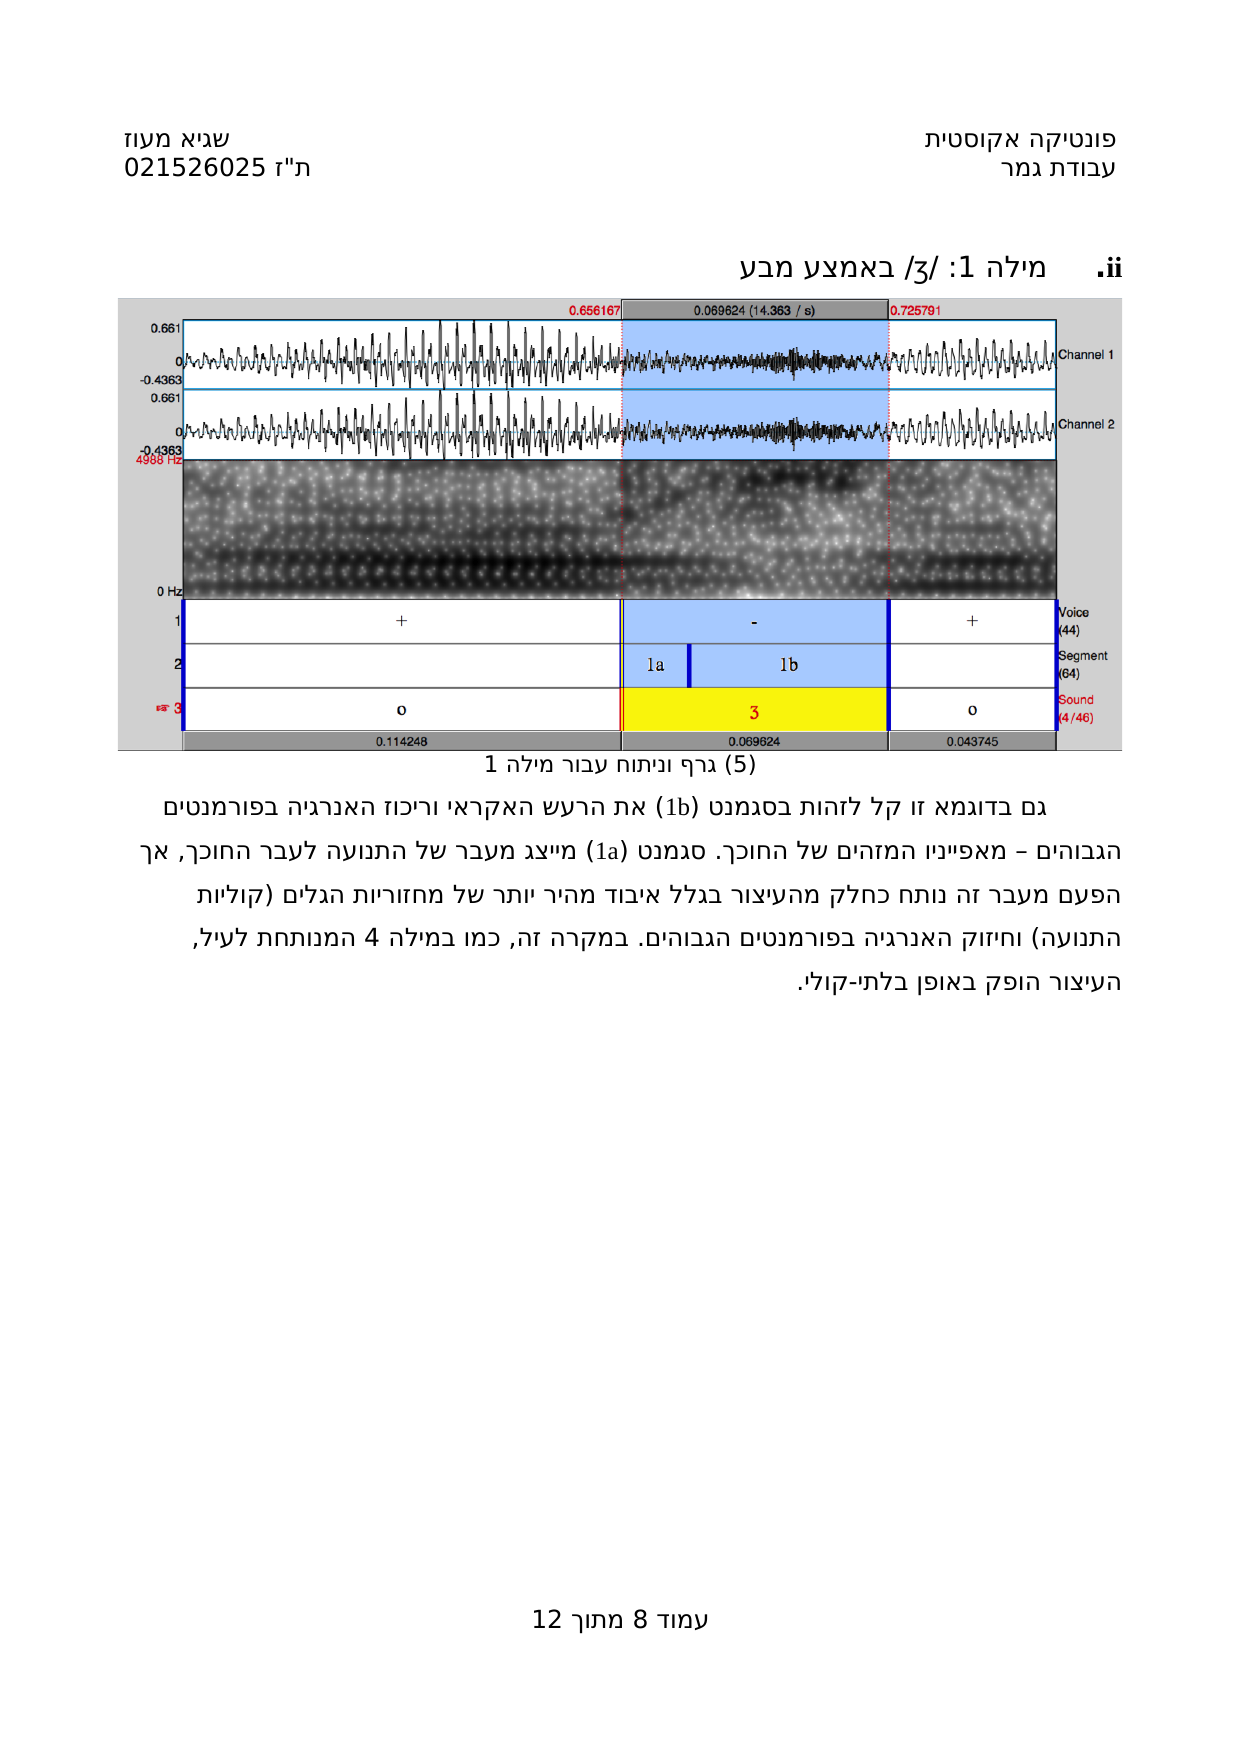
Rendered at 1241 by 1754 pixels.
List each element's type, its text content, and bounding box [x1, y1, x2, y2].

text (5) גרף וניתוח עבור מילה 1 [118, 751, 1122, 777]
subtitle מילה 1: /ʒ/ באמצע מבע [118, 247, 1122, 286]
picture [117, 298, 1123, 751]
text [118, 286, 1122, 298]
text גם בדוגמא זו קל לזהות בסגמנט (1b) את הרעש האקראי וריכוז האנרגיה בפורמנטים הגבוהים – מאפייניו המזהים של החוכך. סגמנט (1a) מייצג מעבר של התנועה לעבר החוכך, אך הפעם מעבר זה נותח כחלק מהעיצור בגלל איבוד מהיר יותר של מחזוריות הגלים (קוליות התנועה) וחיזוק האנרגיה בפורמנטים הגבוהים. במקרה זה, כמו במילה 4 המנותחת לעיל, העיצור הופק באופן בלתי-קולי. [118, 777, 1122, 996]
